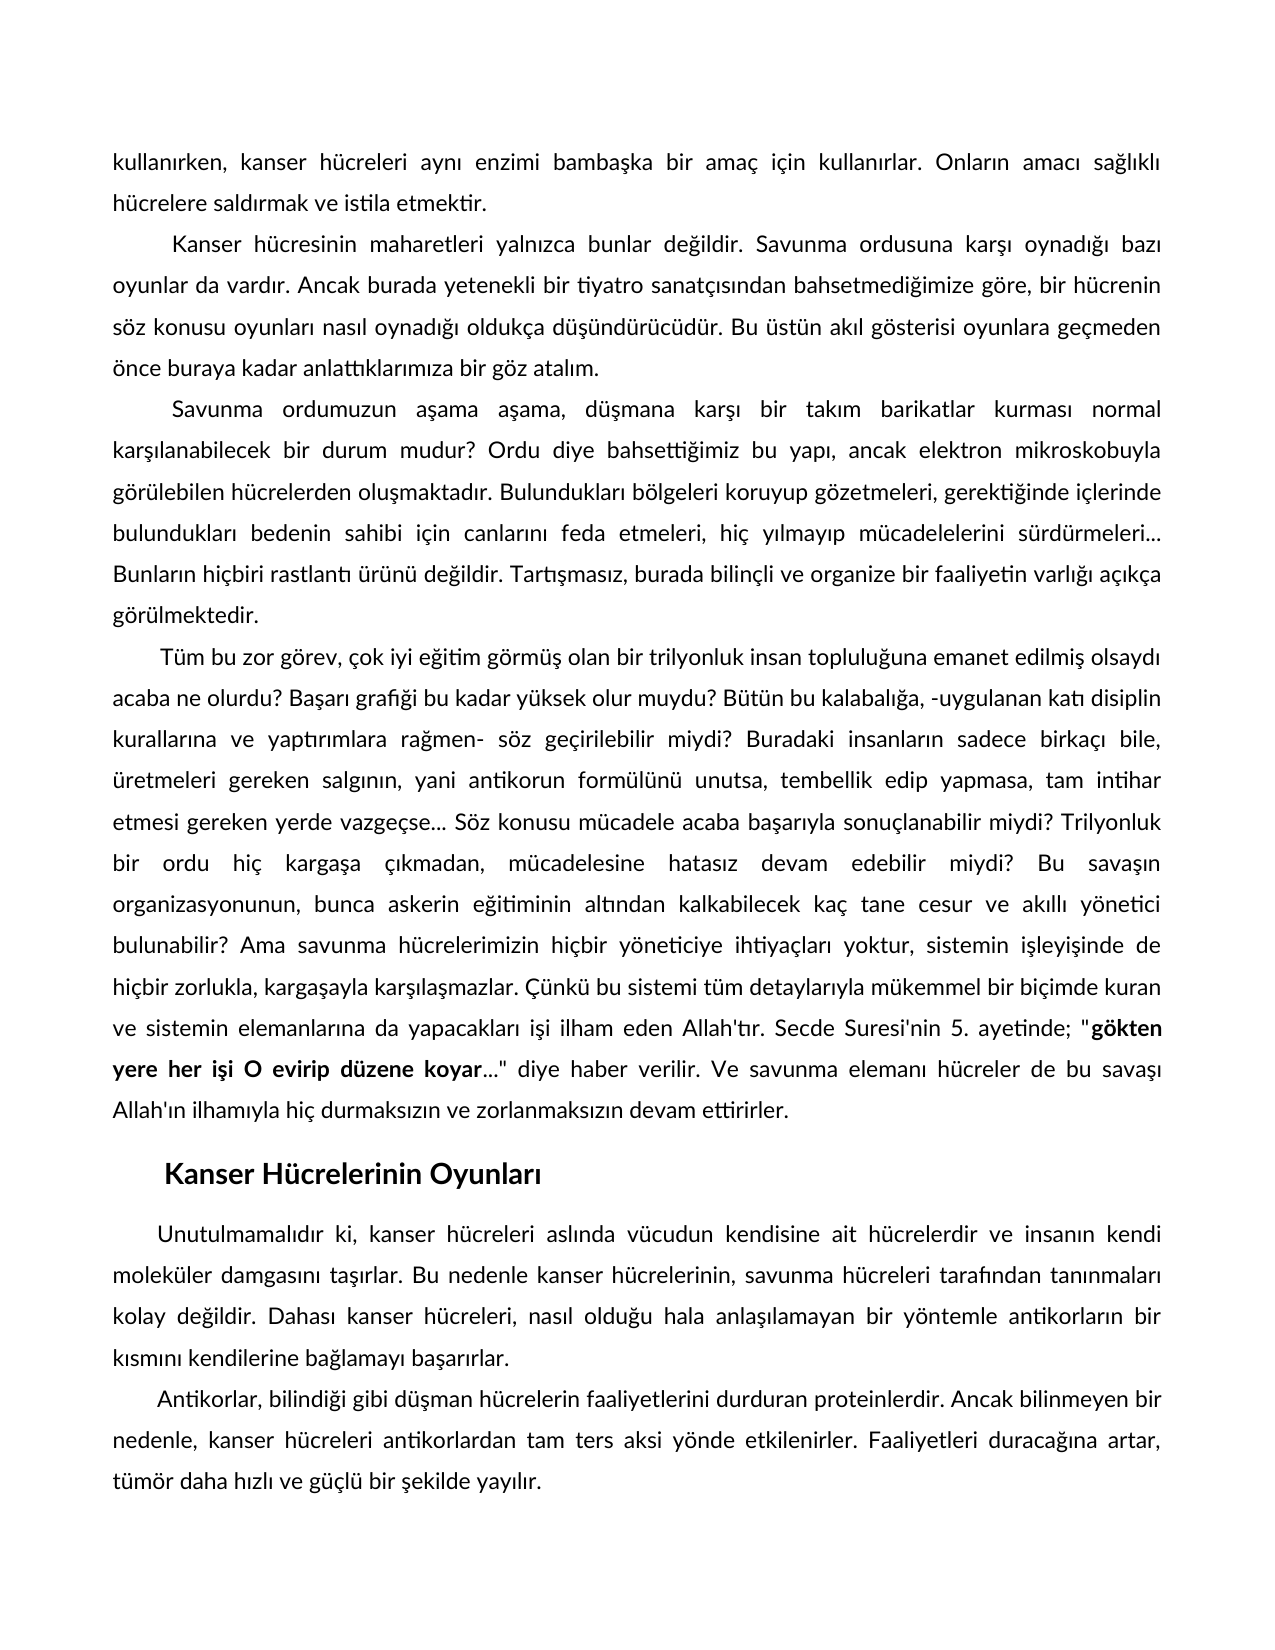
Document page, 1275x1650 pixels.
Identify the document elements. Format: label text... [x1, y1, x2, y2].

text Unutulmamalıdır ki, kanser hücreleri aslında vücudun kendisine ait hücrelerdir ve insanın kendi moleküler damgasını taşırlar. Bu nedenle kanser hücrelerinin, savunma hücreleri tarafından tanınmaları kolay değildir. Dahası kanser hücreleri, nasıl olduğu hala anlaşılamayan bir yöntemle antikorların bir kısmını kendilerine bağlamayı başarırlar. [112, 1219, 1162, 1371]
text Tüm bu zor görev, çok iyi eğitim görmüş olan bir trilyonluk insan topluluğuna emanet edilmiş olsaydı acaba ne olurdu? Başarı grafiği bu kadar yüksek olur muydu? Bütün bu kalabalığa, -uygulanan katı disiplin kurallarına ve yaptırımlara rağmen- söz geçirilebilir miydi? Buradaki insanların sadece birkaçı bile, üretmeleri gereken salgının, yani antikorun formülünü unutsa, tembellik edip yapmasa, tam intihar etmesi gereken yerde vazgeçse... Söz konusu mücadele acaba başarıyla sonuçlanabilir miydi? Trilyonluk bir ordu hiç kargaşa çıkmadan, mücadelesine hatasız devam edebilir miydi? Bu savaşın organizasyonunun, bunca askerin eğitiminin altından kalkabilecek kaç tane cesur ve akıllı yönetici bulunabilir? Ama savunma hücrelerimizin hiçbir yöneticiye ihtiyaçları yoktur, sistemin işleyişinde de hiçbir zorlukla, kargaşayla karşılaşmazlar. Çünkü bu sistemi tüm detaylarıyla mükemmel bir biçimde kuran ve sistemin elemanlarına da yapacakları işi ilham eden Allah'tır. Secde Suresi'nin 5. ayetinde; "gökten yere her işi O evirip düzene koyar..." diye haber verilir. Ve savunma elemanı hücreler de bu savaşı Allah'ın ilhamıyla hiç durmaksızın ve zorlanmaksızın devam ettirirler. [112, 643, 1162, 1124]
text Savunma ordumuzun aşama aşama, düşmana karşı bir takım barikatlar kurması normal karşılanabilecek bir durum mudur? Ordu diye bahsettiğimiz bu yapı, ancak elektron mikroskobuyla görülebilen hücrelerden oluşmaktadır. Bulundukları bölgeleri koruyup gözetmeleri, gerektiğinde içlerinde bulundukları bedenin sahibi için canlarını feda etmeleri, hiç yılmayıp mücadelelerini sürdürmeleri... Bunların hiçbiri rastlantı ürünü değildir. Tartışmasız, burada bilinçli ve organize bir faaliyetin varlığı açıkça görülmektedir. [112, 395, 1162, 629]
text Kanser hücresinin maharetleri yalnızca bunlar değildir. Savunma ordusuna karşı oynadığı bazı oyunlar da vardır. Ancak burada yetenekli bir tiyatro sanatçısından bahsetmediğimize göre, bir hücrenin söz konusu oyunları nasıl oynadığı oldukça düşündürücüdür. Bu üstün akıl gösterisi oyunlara geçmeden önce buraya kadar anlattıklarımıza bir göz atalım. [112, 230, 1162, 381]
text Antikorlar, bilindiği gibi düşman hücrelerin faaliyetlerini durduran proteinlerdir. Ancak bilinmeyen bir nedenle, kanser hücreleri antikorlardan tam ters aksi yönde etkilenirler. Faaliyetleri duracağına artar, tümör daha hızlı ve güçlü bir şekilde yayılır. [112, 1384, 1162, 1494]
text kullanırken, kanser hücreleri aynı enzimi bambaşka bir amaç için kullanırlar. Onların amacı sağlıklı hücrelere saldırmak ve istila etmektir. [112, 148, 1162, 216]
text Kanser Hücrelerinin Oyunları [157, 1155, 1162, 1190]
